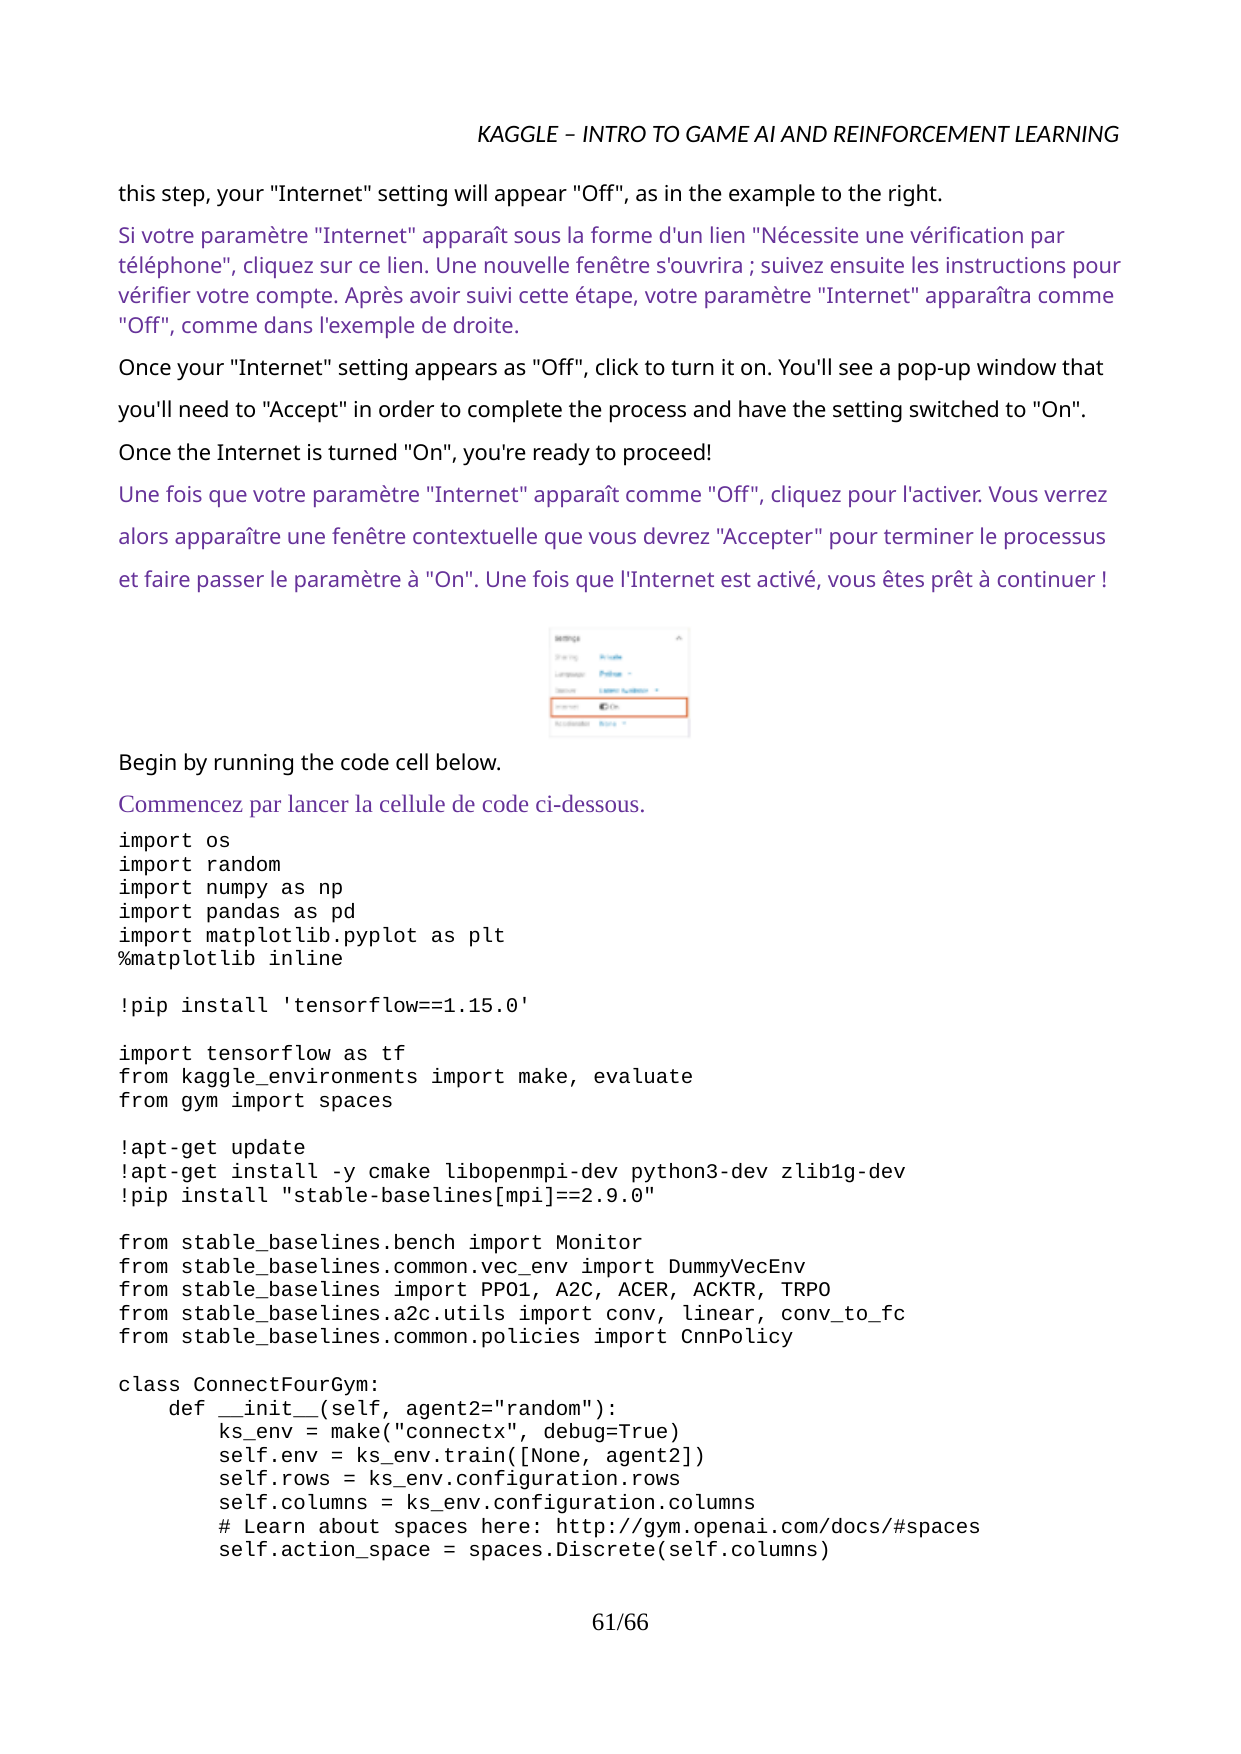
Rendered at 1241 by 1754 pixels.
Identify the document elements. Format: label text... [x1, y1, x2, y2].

text ks_env = make("connectx", debug=True) [118, 1421, 1122, 1445]
text self.rows = ks_env.configuration.rows [118, 1468, 1122, 1492]
text !pip install 'tensorflow==1.15.0' [118, 996, 1122, 1019]
picture [531, 605, 709, 747]
text from stable_baselines import PPO1, A2C, ACER, ACKTR, TRPO [118, 1279, 1122, 1303]
text class ConnectFourGym: [118, 1374, 1122, 1397]
text Une fois que votre paramètre "Internet" apparaît comme "Off", cliquez pour l'activer. Vous verrez alors apparaître une fenêtre contextuelle que vous devrez "Accepter" pour terminer le processus et faire passer le paramètre à "On". Une fois que l'Internet est activé, vous êtes prêt à continuer ! [118, 479, 1122, 593]
text # Learn about spaces here: http://gym.openai.com/docs/#spaces [118, 1516, 1122, 1539]
text import tensorflow as tf [118, 1043, 1122, 1066]
text def __init__(self, agent2="random"): [118, 1397, 1122, 1421]
text import pandas as pd [118, 901, 1122, 924]
text this step, your "Internet" setting will appear "Off", as in the example to the right. [118, 178, 1122, 208]
text from kaggle_environments import make, evaluate [118, 1066, 1122, 1090]
text from stable_baselines.common.policies import CnnPolicy [118, 1327, 1122, 1350]
text from stable_baselines.common.vec_env import DummyVecEnv [118, 1256, 1122, 1279]
text Si votre paramètre "Internet" apparaît sous la forme d'un lien "Nécessite une vérification par téléphone", cliquez sur ce lien. Une nouvelle fenêtre s'ouvrira ; suivez ensuite les instructions pour vérifier votre compte. Après avoir suivi cette étape, votre paramètre "Internet" apparaîtra comme "Off", comme dans l'exemple de droite. [118, 220, 1122, 339]
text !pip install "stable-baselines[mpi]==2.9.0" [118, 1185, 1122, 1208]
text from stable_baselines.a2c.utils import conv, linear, conv_to_fc [118, 1303, 1122, 1327]
text Commencez par lancer la cellule de code ci-dessous. [118, 789, 1122, 817]
text import matplotlib.pyplot as plt [118, 924, 1122, 948]
text %matplotlib inline [118, 948, 1122, 972]
text self.env = ks_env.train([None, agent2]) [118, 1445, 1122, 1468]
text from gym import spaces [118, 1090, 1122, 1114]
text self.action_space = spaces.Discrete(self.columns) [118, 1539, 1122, 1563]
text import numpy as np [118, 877, 1122, 901]
text Begin by running the code cell below. [118, 606, 1122, 776]
text !apt-get install -y cmake libopenmpi-dev python3-dev zlib1g-dev [118, 1161, 1122, 1185]
text from stable_baselines.bench import Monitor [118, 1232, 1122, 1256]
text import os [118, 830, 1122, 854]
text Once your "Internet" setting appears as "Off", click to turn it on. You'll see a pop-up window that you'll need to "Accept" in order to complete the process and have the setting switched to "On". Once the Internet is turned "On", you're ready to proceed! [118, 352, 1122, 466]
text !apt-get update [118, 1137, 1122, 1161]
text self.columns = ks_env.configuration.columns [118, 1492, 1122, 1516]
text import random [118, 854, 1122, 877]
